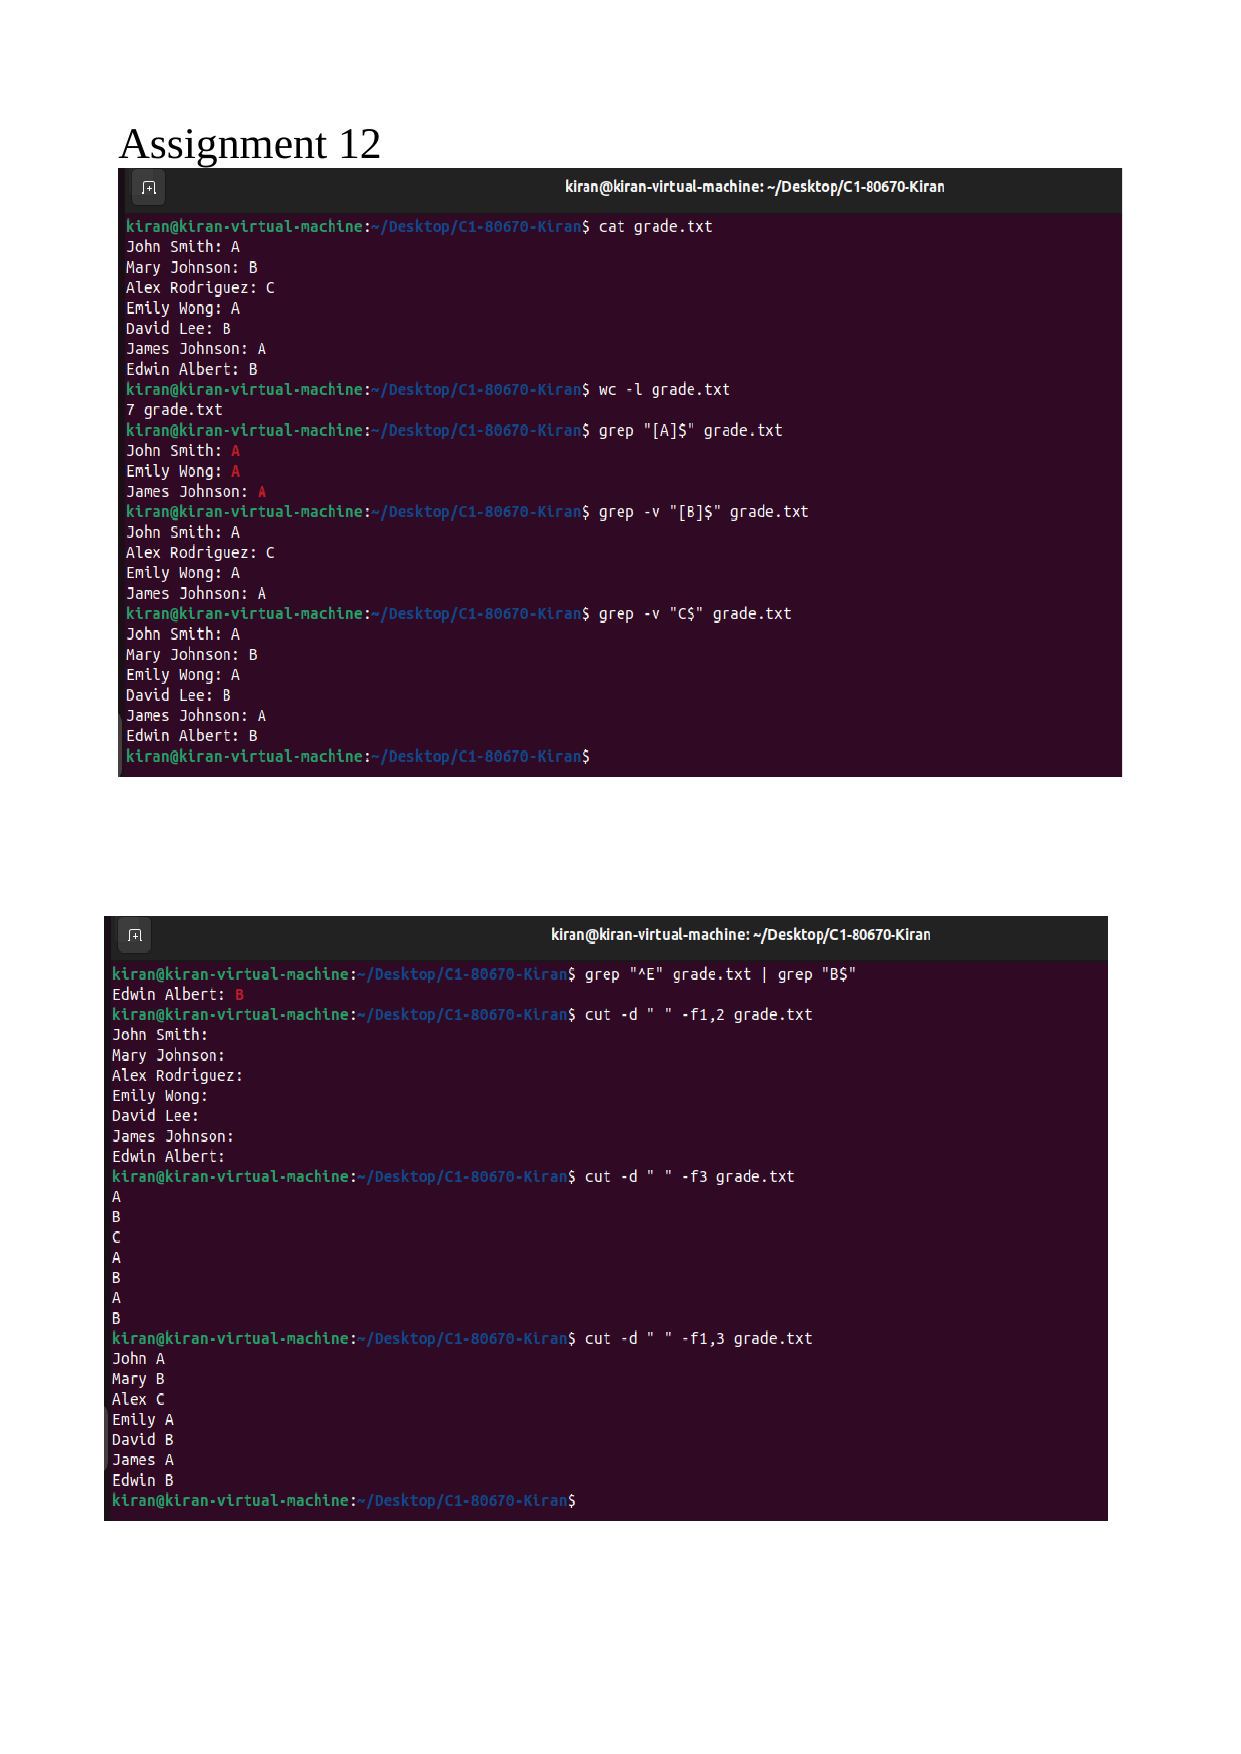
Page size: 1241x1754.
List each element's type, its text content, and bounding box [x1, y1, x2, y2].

text Assignment 12 [118, 118, 1122, 168]
picture [104, 916, 1108, 1521]
picture [118, 168, 1123, 777]
